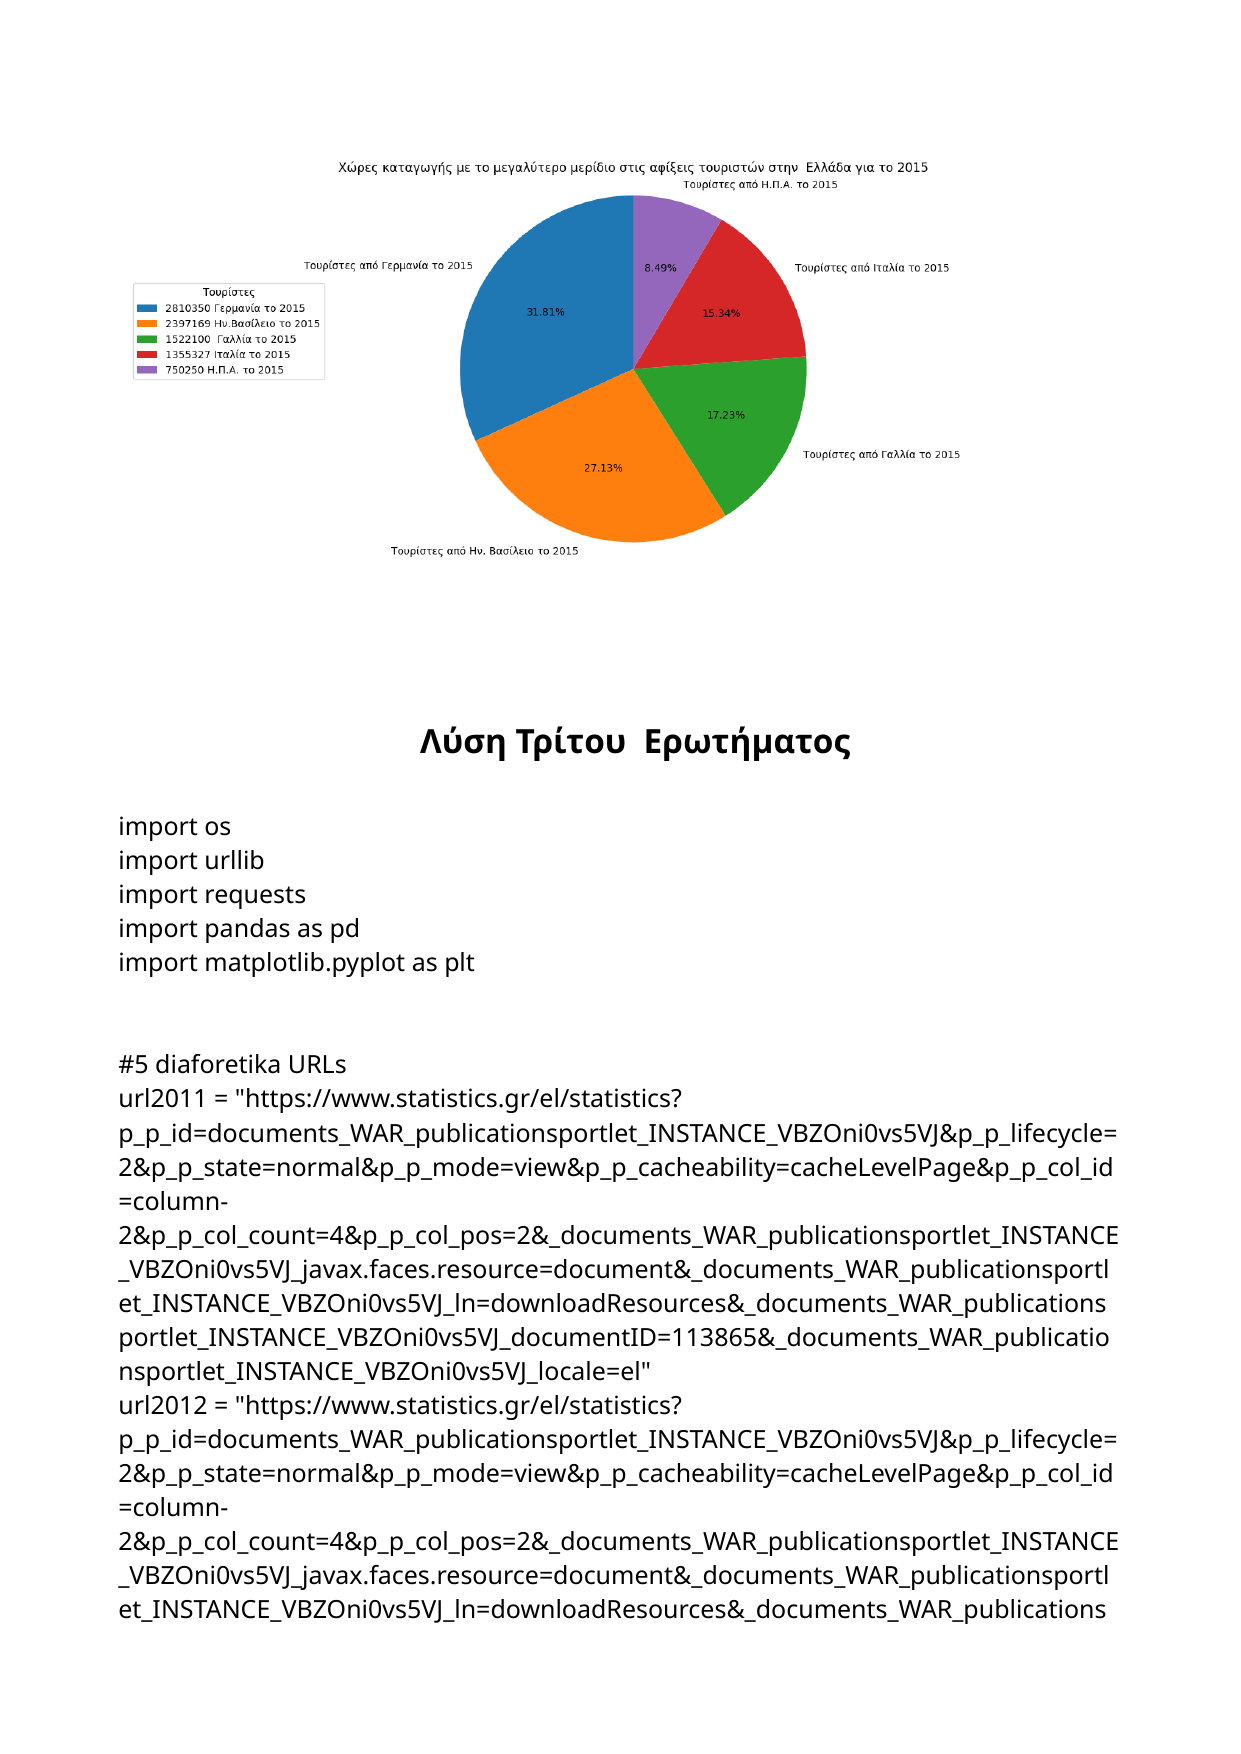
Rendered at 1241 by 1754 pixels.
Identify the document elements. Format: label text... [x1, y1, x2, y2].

text import pandas as pd [118, 911, 1122, 945]
text import urllib [118, 843, 1122, 877]
text url2011 = "https://www.statistics.gr/el/statistics?p_p_id=documents_WAR_publicationsportlet_INSTANCE_VBZOni0vs5VJ&p_p_lifecycle=2&p_p_state=normal&p_p_mode=view&p_p_cacheability=cacheLevelPage&p_p_col_id=column-2&p_p_col_count=4&p_p_col_pos=2&_documents_WAR_publicationsportlet_INSTANCE_VBZOni0vs5VJ_javax.faces.resource=document&_documents_WAR_publicationsportlet_INSTANCE_VBZOni0vs5VJ_ln=downloadResources&_documents_WAR_publicationsportlet_INSTANCE_VBZOni0vs5VJ_documentID=113865&_documents_WAR_publicationsportlet_INSTANCE_VBZOni0vs5VJ_locale=el" [118, 1081, 1122, 1388]
text import matplotlib.pyplot as plt [118, 945, 1122, 979]
text #5 diaforetika URLs [118, 1047, 1122, 1081]
text import os [118, 809, 1122, 843]
text import requests [118, 877, 1122, 911]
text url2012 = "https://www.statistics.gr/el/statistics?p_p_id=documents_WAR_publicationsportlet_INSTANCE_VBZOni0vs5VJ&p_p_lifecycle=2&p_p_state=normal&p_p_mode=view&p_p_cacheability=cacheLevelPage&p_p_col_id=column-2&p_p_col_count=4&p_p_col_pos=2&_documents_WAR_publicationsportlet_INSTANCE_VBZOni0vs5VJ_javax.faces.resource=document&_documents_WAR_publicationsportlet_INSTANCE_VBZOni0vs5VJ_ln=downloadResources&_documents_WAR_publications [118, 1388, 1122, 1626]
picture [118, 118, 1123, 616]
text Λύση Τρίτου Ερωτήματος [118, 718, 1122, 763]
